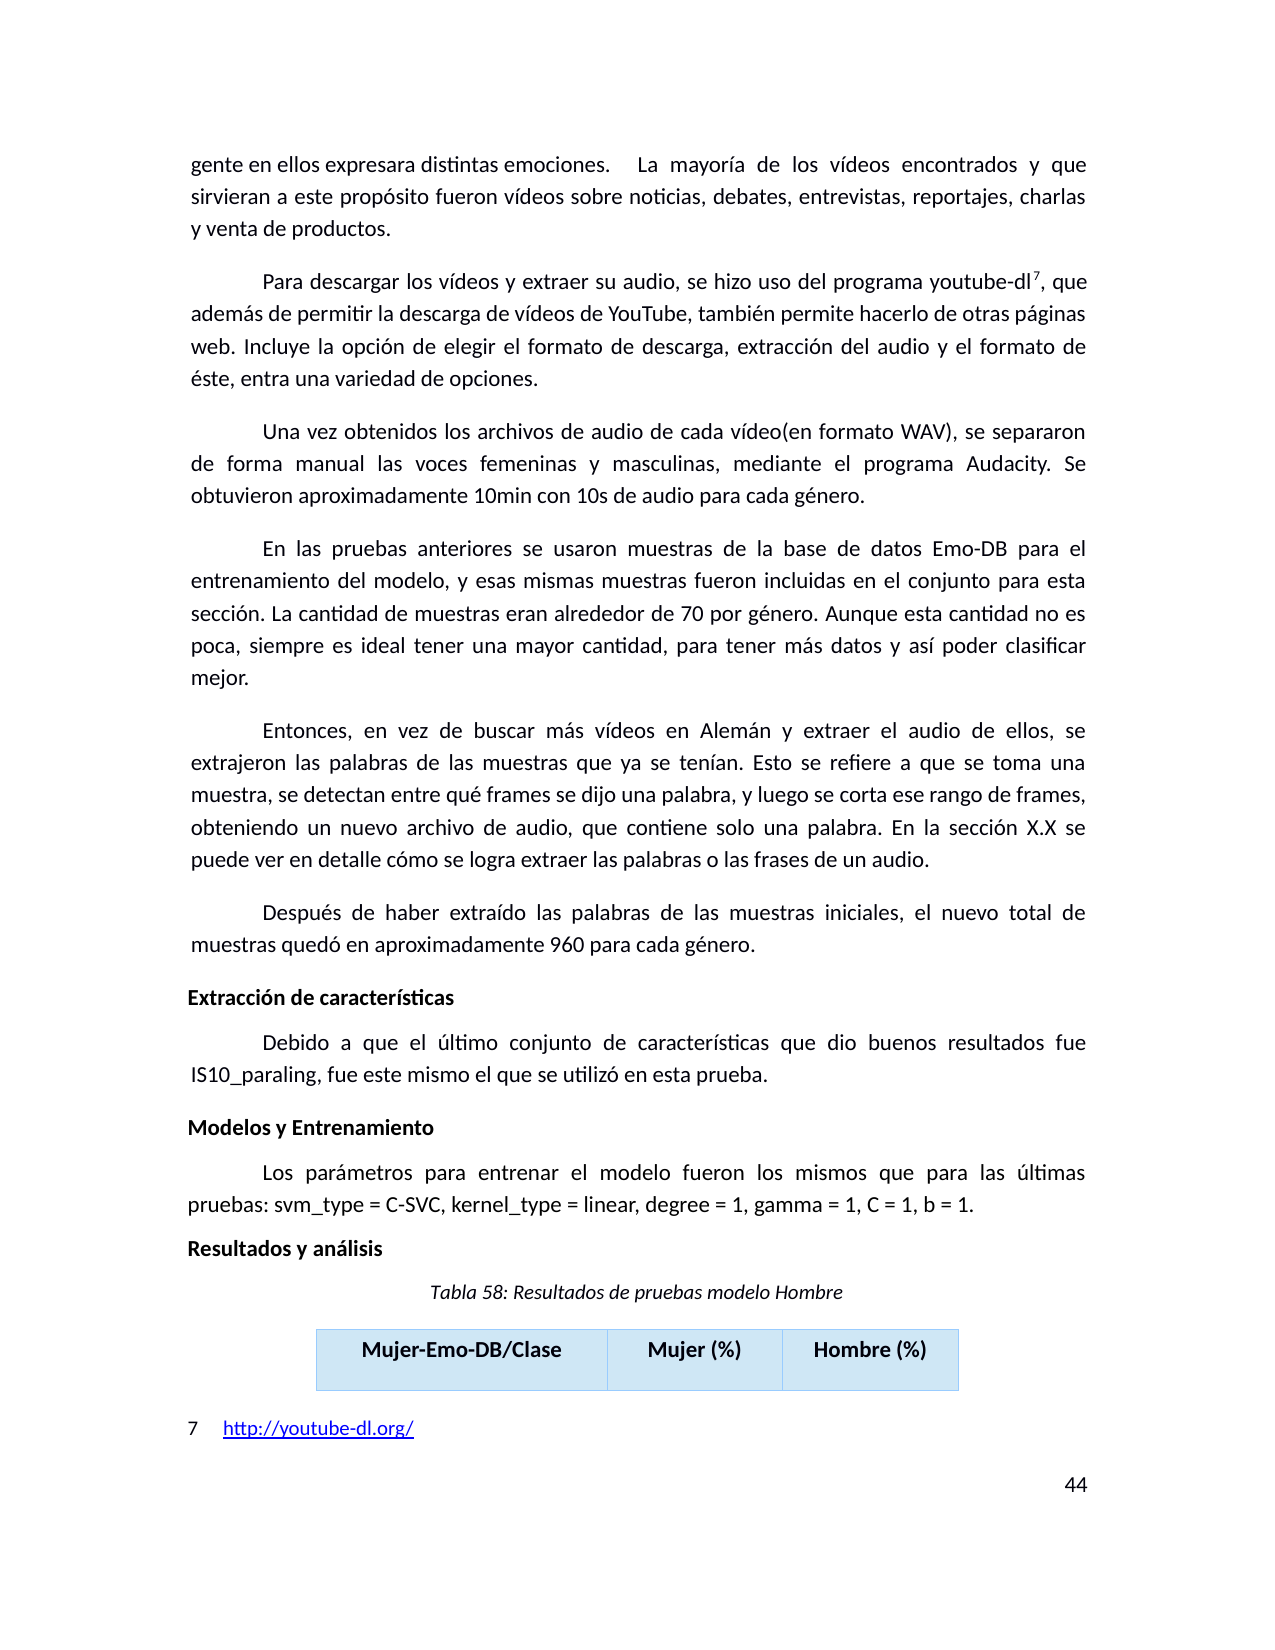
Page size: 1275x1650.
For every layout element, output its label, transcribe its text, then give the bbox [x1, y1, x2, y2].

text Después de haber extraído las palabras de las muestras iniciales, el nuevo total de muestras quedó en aproximadamente 960 para cada género. [191, 898, 1087, 958]
table_header Mujer (%) [608, 1330, 782, 1390]
text Para descargar los vídeos y extraer su audio, se hizo uso del programa youtube-dl, que además de permitir la descarga de vídeos de YouTube, también permite hacerlo de otras páginas web. Incluye la opción de elegir el formato de descarga, extracción del audio y el formato de éste, entra una variedad de opciones. [191, 267, 1087, 392]
text gente en ellos expresara distintas emociones. La mayoría de los vídeos encontrados y que sirvieran a este propósito fueron vídeos sobre noticias, debates, entrevistas, reportajes, charlas y venta de productos. [191, 150, 1087, 242]
text Entonces, en vez de buscar más vídeos en Alemán y extraer el audio de ellos, se extrajeron las palabras de las muestras que ya se tenían. Esto se refiere a que se toma una muestra, se detectan entre qué frames se dijo una palabra, y luego se corta ese rango de frames, obteniendo un nuevo archivo de audio, que contiene solo una palabra. En la sección X.X se puede ver en detalle cómo se logra extraer las palabras o las frases de un audio. [191, 716, 1087, 873]
text Tabla 58: Resultados de pruebas modelo Hombre [187, 1279, 1087, 1305]
text Debido a que el último conjunto de características que dio buenos resultados fue IS10_paraling, fue este mismo el que se utilizó en esta prueba. [191, 1028, 1087, 1088]
text Modelos y Entrenamiento [187, 1113, 1087, 1141]
text En las pruebas anteriores se usaron muestras de la base de datos Emo-DB para el entrenamiento del modelo, y esas mismas muestras fueron incluidas en el conjunto para esta sección. La cantidad de muestras eran alrededor de 70 por género. Aunque esta cantidad no es poca, siempre es ideal tener una mayor cantidad, para tener más datos y así poder clasificar mejor. [191, 534, 1087, 691]
table_header Mujer-Emo-DB/Clase [317, 1330, 607, 1390]
text Una vez obtenidos los archivos de audio de cada vídeo(en formato WAV), se separaron de forma manual las voces femeninas y masculinas, mediante el programa Audacity. Se obtuvieron aproximadamente 10min con 10s de audio para cada género. [191, 417, 1087, 509]
text Los parámetros para entrenar el modelo fueron los mismos que para las últimas pruebas: svm_type = C-SVC, kernel_type = linear, degree = 1, gamma = 1, C = 1, b = 1. [187, 1158, 1087, 1218]
text Extracción de características [187, 983, 1087, 1011]
text Resultados y análisis [187, 1234, 1087, 1263]
table_header Hombre (%) [783, 1330, 958, 1390]
text http://youtube-dl.org/ [187, 1416, 1087, 1441]
